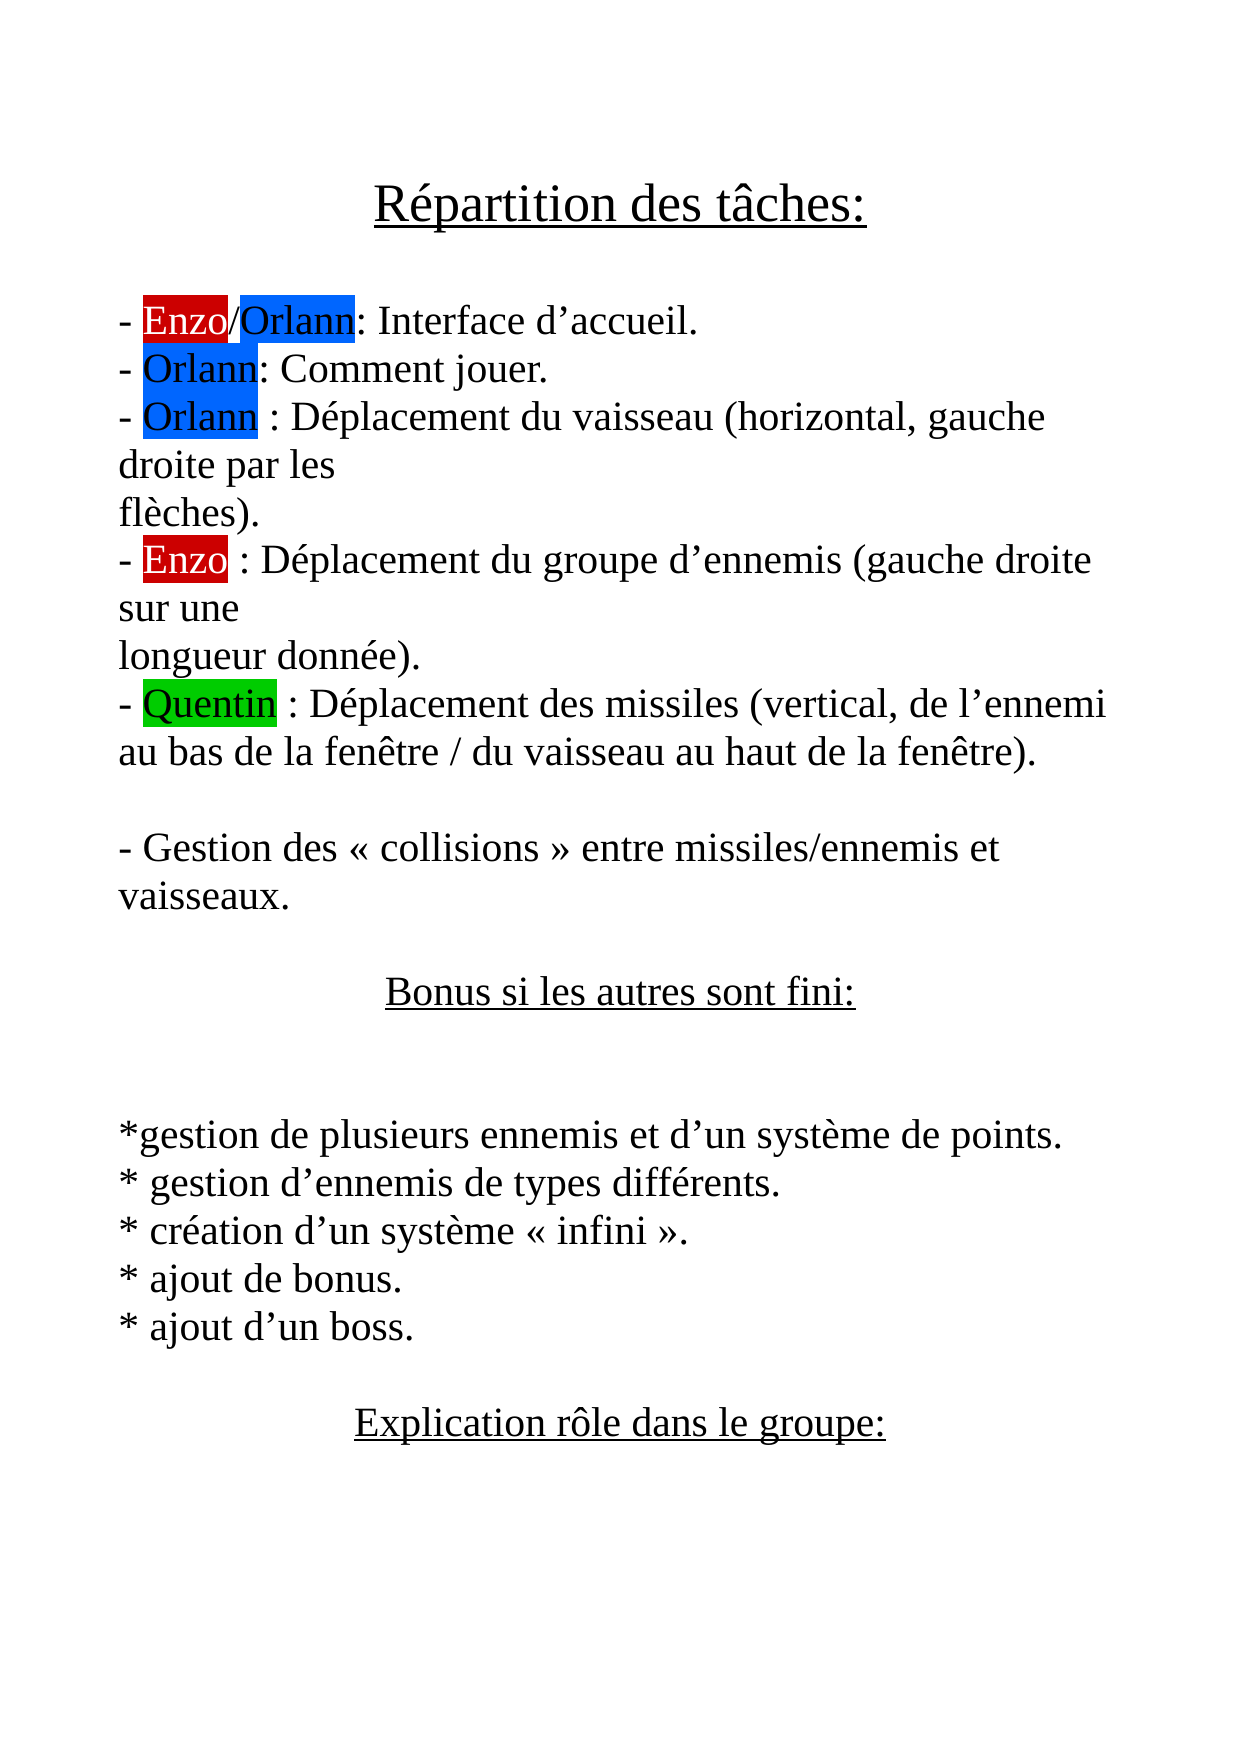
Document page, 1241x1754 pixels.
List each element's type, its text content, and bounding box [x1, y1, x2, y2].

text - Enzo : Déplacement du groupe d’ennemis (gauche droite sur une [118, 535, 1122, 631]
text longueur donnée). [118, 631, 1122, 679]
text * ajout de bonus. [118, 1254, 1122, 1302]
text Explication rôle dans le groupe: [118, 1397, 1122, 1445]
text Répartition des tâches: [118, 171, 1122, 233]
text * gestion d’ennemis de types différents. [118, 1158, 1122, 1206]
text * création d’un système « infini ». [118, 1206, 1122, 1254]
text - Gestion des « collisions » entre missiles/ennemis et vaisseaux. [118, 822, 1122, 918]
text *gestion de plusieurs ennemis et d’un système de points. [118, 1110, 1122, 1158]
text flèches). [118, 487, 1122, 535]
text - Quentin : Déplacement des missiles (vertical, de l’ennemi au bas de la fenêtre / du vaisseau au haut de la fenêtre). [118, 679, 1122, 774]
text * ajout d’un boss. [118, 1302, 1122, 1349]
text - Orlann : Déplacement du vaisseau (horizontal, gauche droite par les [118, 391, 1122, 487]
text - Enzo/Orlann: Interface d’accueil. [118, 295, 1122, 343]
text Bonus si les autres sont fini: [118, 966, 1122, 1014]
text - Orlann: Comment jouer. [118, 343, 1122, 391]
